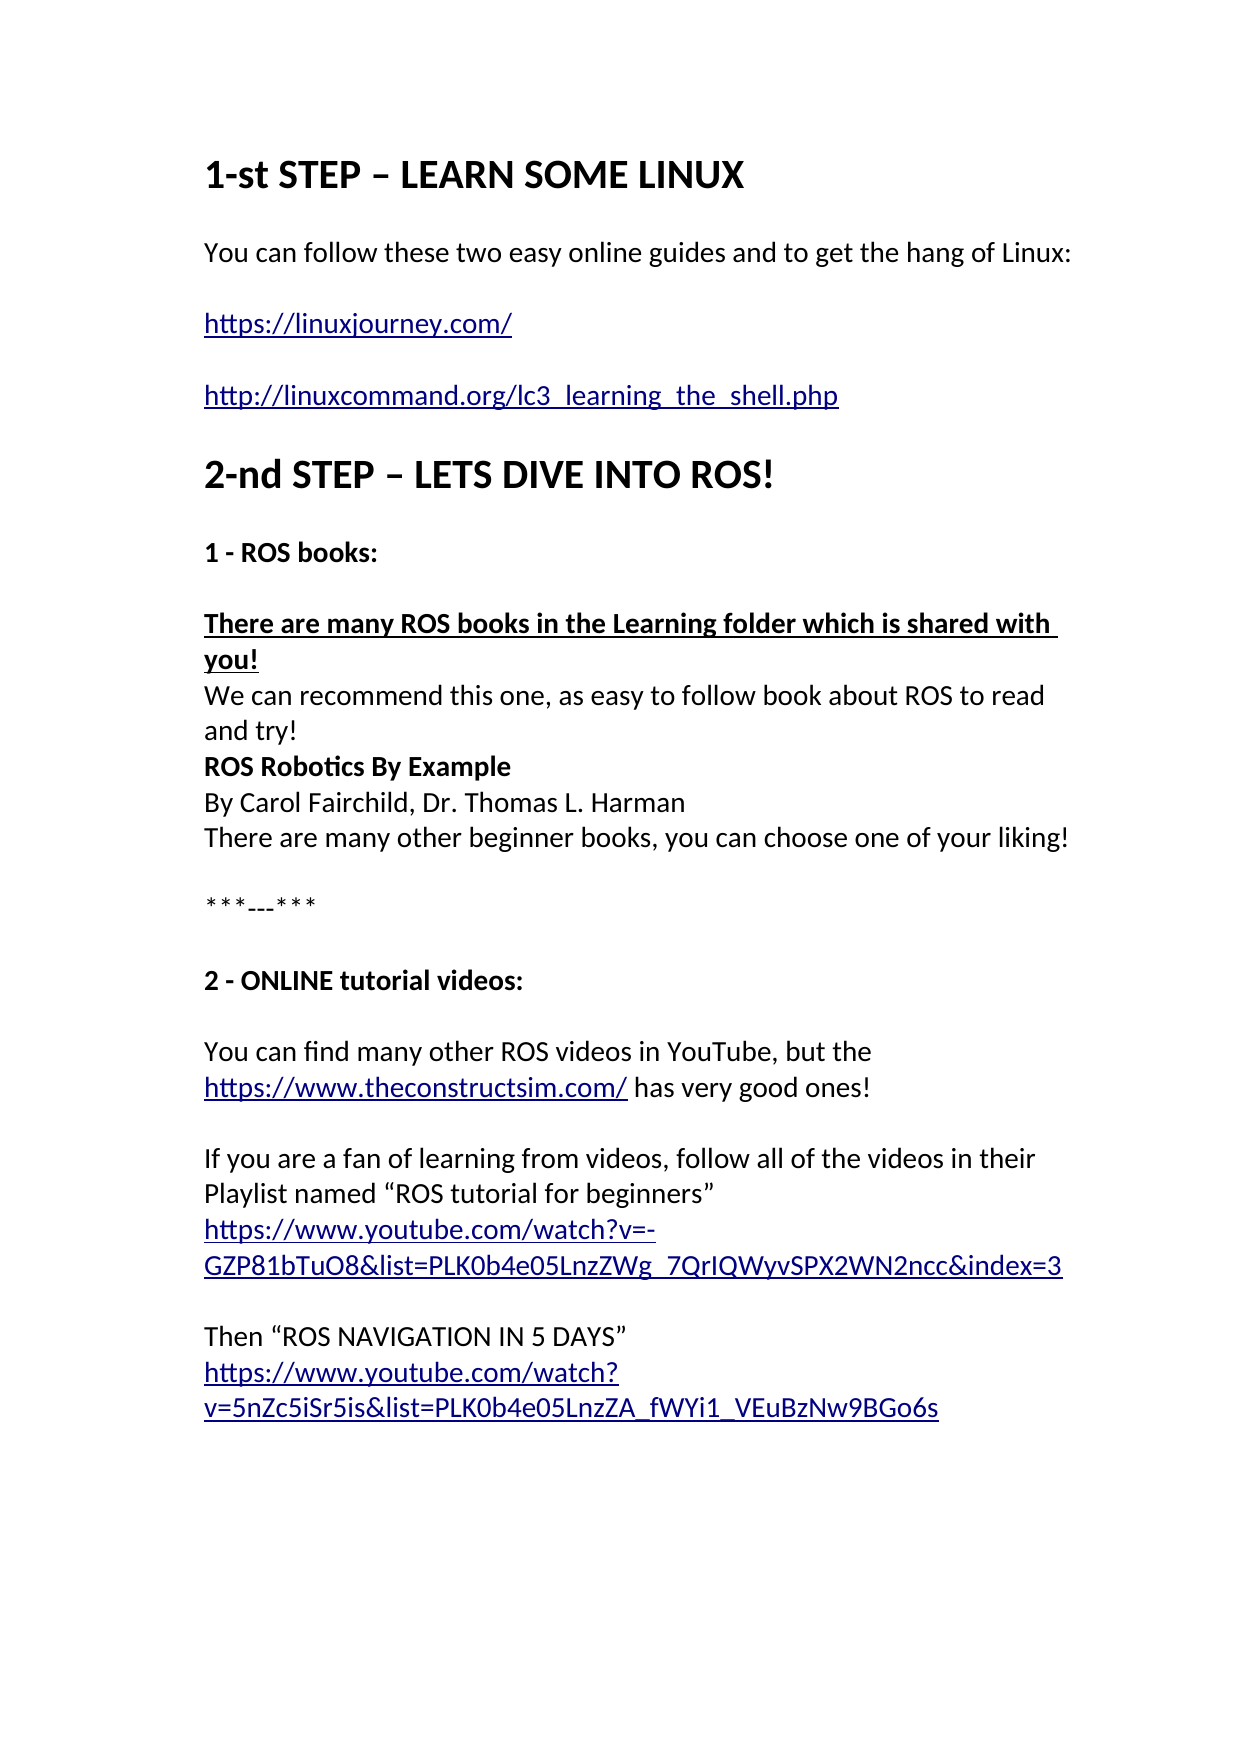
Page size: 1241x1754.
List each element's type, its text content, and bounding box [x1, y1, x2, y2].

text ROS Robotics By Example [204, 748, 1093, 784]
text We can recommend this one, as easy to follow book about ROS to read and try! [204, 677, 1093, 748]
text 1-st STEP – LEARN SOME LINUX [204, 148, 1093, 198]
text 2 - ONLINE tutorial videos: [204, 962, 1093, 997]
text There are many other beginner books, you can choose one of your liking! [204, 819, 1093, 855]
text Then “ROS NAVIGATION IN 5 DAYS” [204, 1318, 1093, 1354]
text By Carol Fairchild, Dr. Thomas L. Harman [204, 784, 1093, 819]
text http://linuxcommand.org/lc3_learning_the_shell.php [204, 377, 1093, 412]
text https://www.youtube.com/watch?v=-GZP81bTuO8&list=PLK0b4e05LnzZWg_7QrIQWyvSPX2WN2ncc&index=3 [204, 1211, 1093, 1282]
text 1 - ROS books: [204, 534, 1093, 570]
text 2-nd STEP – LETS DIVE INTO ROS! [204, 448, 1093, 499]
text If you are a fan of learning from videos, follow all of the videos in their Playlist named “ROS tutorial for beginners” [204, 1140, 1093, 1211]
text You can follow these two easy online guides and to get the hang of Linux: [204, 234, 1093, 270]
text There are many ROS books in the Learning folder which is shared with you! [204, 606, 1093, 677]
text https://www.youtube.com/watch?v=5nZc5iSr5is&list=PLK0b4e05LnzZA_fWYi1_VEuBzNw9BGo6s [204, 1354, 1093, 1425]
text You can find many other ROS videos in YouTube, but the https://www.theconstructsim.com/ has very good ones! [204, 1033, 1093, 1104]
text ***---*** [204, 891, 1093, 926]
text https://linuxjourney.com/ [204, 305, 1093, 341]
